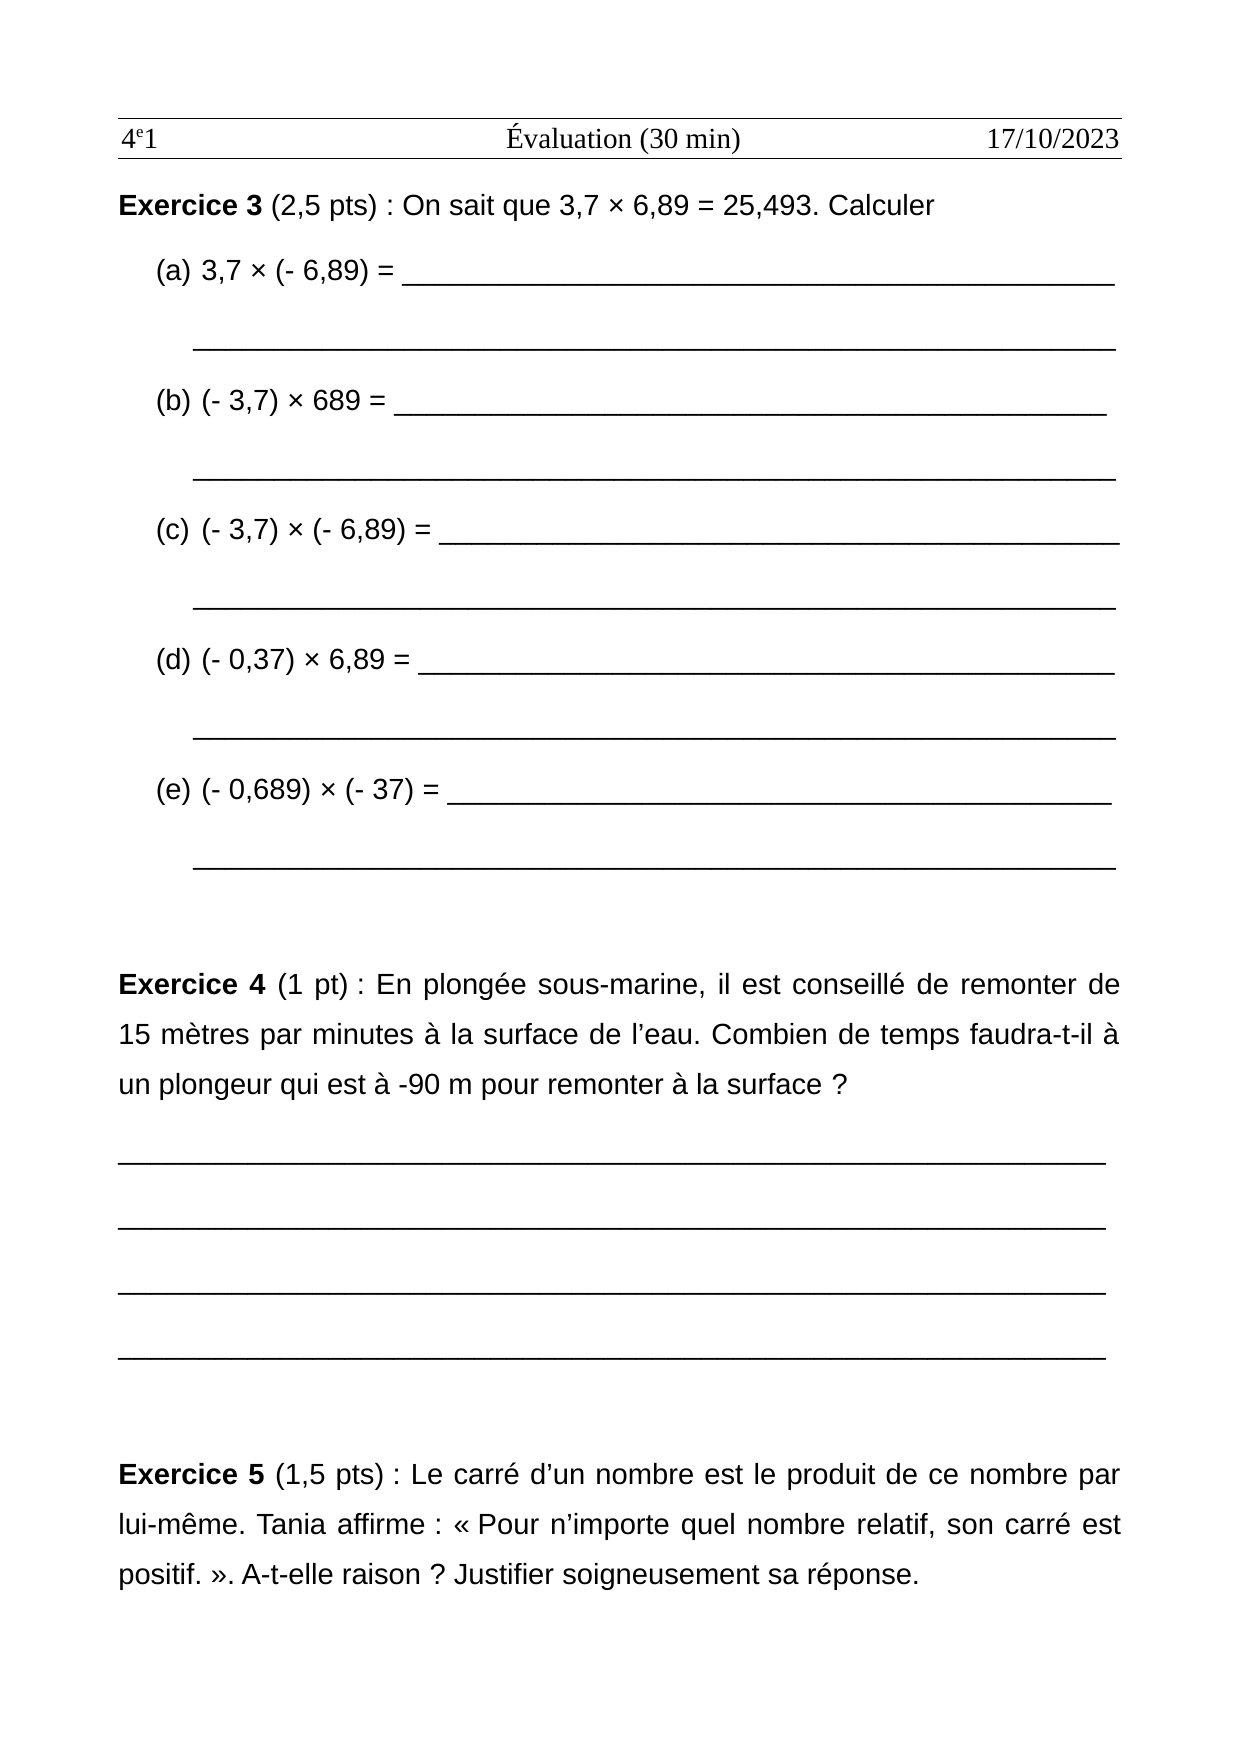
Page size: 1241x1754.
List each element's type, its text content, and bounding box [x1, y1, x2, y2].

list 3,7 × (- 6,89) = ____________________________________________ [156, 253, 1122, 286]
text _____________________________________________________________ [118, 1262, 1122, 1296]
text _____________________________________________________________ [118, 1197, 1122, 1231]
list _________________________________________________________ [156, 318, 1122, 351]
list _________________________________________________________ [156, 577, 1122, 611]
list (- 3,7) × (- 6,89) = __________________________________________ [156, 512, 1122, 546]
list _________________________________________________________ [156, 707, 1122, 741]
text _____________________________________________________________ [118, 1327, 1122, 1360]
text Exercice 4 (1 pt) : En plongée sous-marine, il est conseillé de remonter de 15 mètres par minutes à la surface de l’eau. Combien de temps faudra-t-il à un plongeur qui est à -90 m pour remonter à la surface ? [118, 967, 1122, 1101]
list (- 0,689) × (- 37) = _________________________________________ [156, 772, 1122, 806]
text Exercice 5 (1,5 pts) : Le carré d’un nombre est le produit de ce nombre par lui-même. Tania affirme : « Pour n’importe quel nombre relatif, son carré est positif. ». A-t-elle raison ? Justifier soigneusement sa réponse. [118, 1457, 1122, 1591]
list _________________________________________________________ [156, 447, 1122, 481]
text Exercice 3 (2,5 pts) : On sait que 3,7 × 6,89 = 25,493. Calculer [118, 188, 1122, 221]
list (- 0,37) × 6,89 = ___________________________________________ [156, 642, 1122, 676]
list (- 3,7) × 689 = ____________________________________________ [156, 383, 1122, 416]
list _________________________________________________________ [156, 837, 1122, 870]
text _____________________________________________________________ [118, 1132, 1122, 1166]
